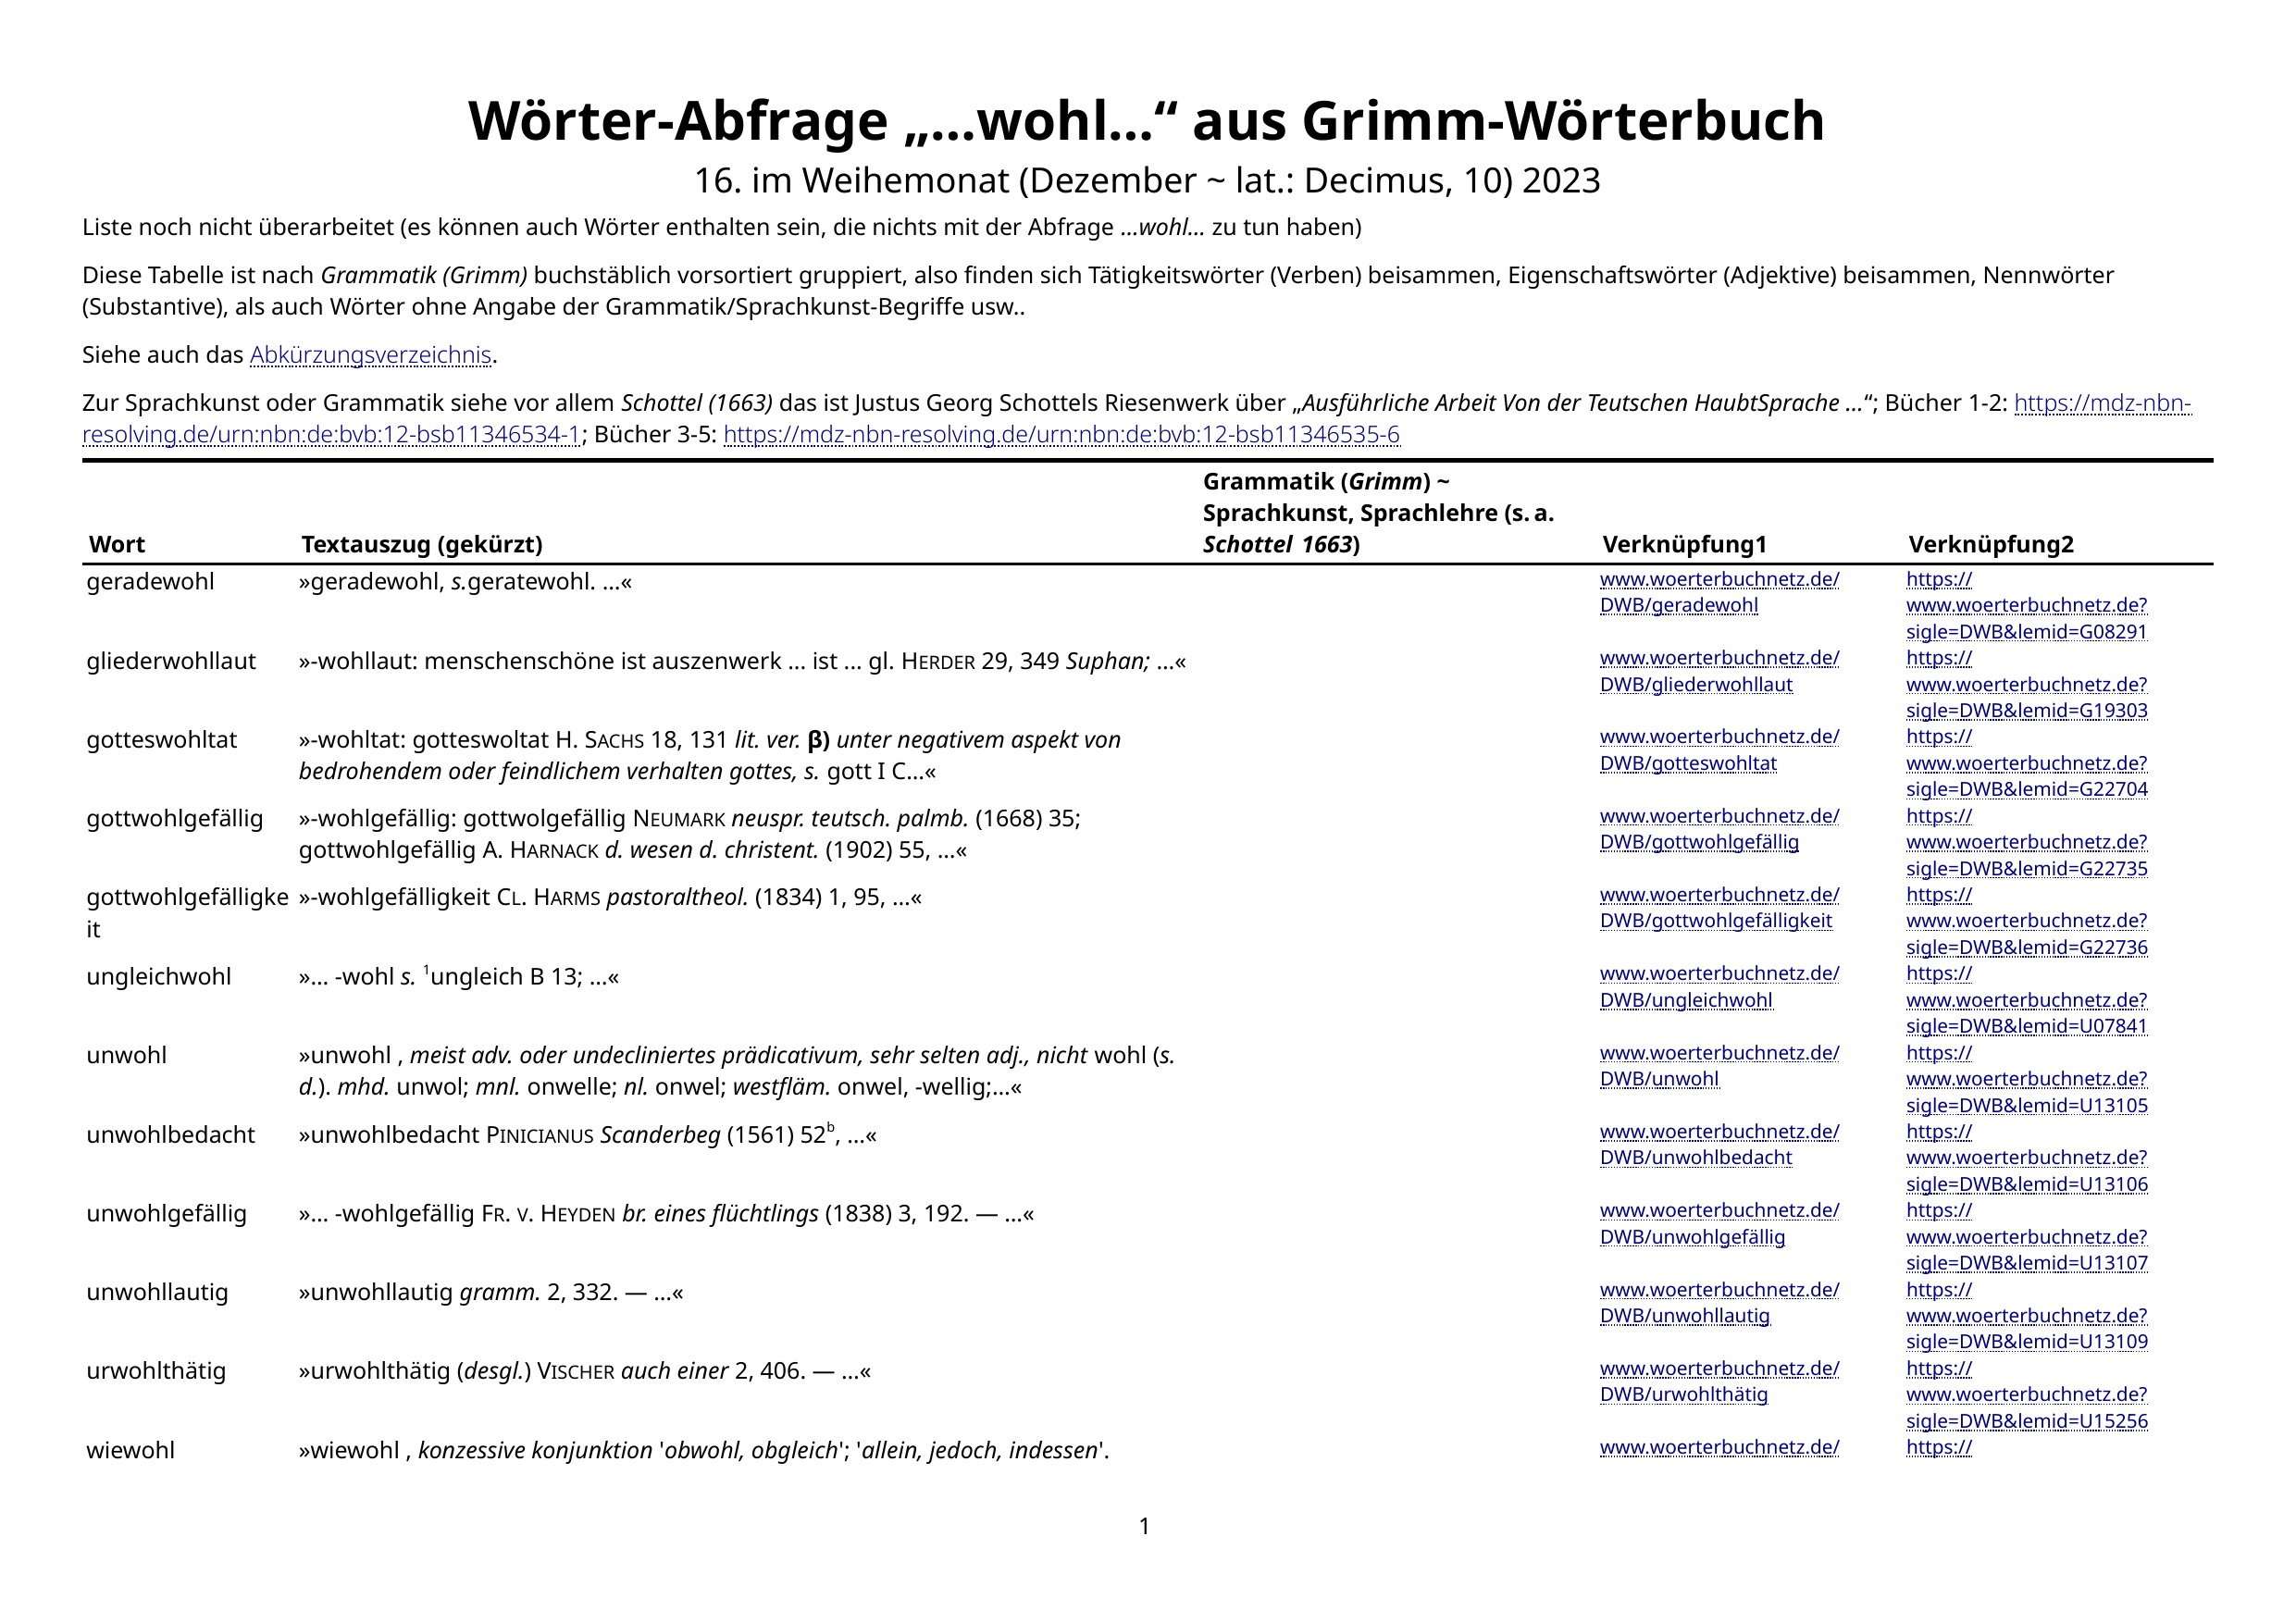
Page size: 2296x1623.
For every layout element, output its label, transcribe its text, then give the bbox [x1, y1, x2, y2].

table_cell https://www.woerterbuchnetz.de?sigle=DWB&lemid=G22735 [1902, 802, 2214, 881]
table_cell »-wohllaut: menschenschöne ist auszenwerk ... ist ... gl. Herder 29, 349 Suphan; …« [294, 644, 1196, 724]
table_header Wort [82, 463, 294, 563]
table_cell [1197, 960, 1595, 1039]
table_cell »-wohltat: gotteswoltat H. Sachs 18, 131 lit. ver. β) unter negativem aspekt von bedrohendem oder feindlichem verhalten gottes, s. gott I C…« [294, 724, 1196, 802]
table_cell https://www.woerterbuchnetz.de?sigle=DWB&lemid=U13105 [1902, 1039, 2214, 1118]
table_cell https://www.woerterbuchnetz.de?sigle=DWB&lemid=G22736 [1902, 881, 2214, 960]
table_cell »… -wohl s. 1ungleich B 13; …« [294, 960, 1196, 1039]
table_cell [1197, 1039, 1595, 1118]
table_cell »unwohl , meist adv. oder undecliniertes prädicativum, sehr selten adj., nicht wohl (s. d.). mhd. unwol; mnl. onwelle; nl. onwel; westfläm. onwel, -wellig;…« [294, 1039, 1196, 1118]
table_header Verknüpfung1 [1596, 463, 1902, 563]
table_cell gottwohlgefälligkeit [82, 881, 294, 960]
table_cell [1197, 1276, 1595, 1355]
table_cell »unwohllautig gramm. 2, 332. — …« [294, 1276, 1196, 1355]
table_cell www.woerterbuchnetz.de/DWB/gotteswohltat [1596, 724, 1902, 802]
table_cell gliederwohllaut [82, 644, 294, 724]
table_cell [1197, 1355, 1595, 1433]
table_cell www.woerterbuchnetz.de/DWB/gliederwohllaut [1596, 644, 1902, 724]
table_cell www.woerterbuchnetz.de/DWB/unwohlgefällig [1596, 1197, 1902, 1276]
table_cell »wiewohl , konzessive konjunktion 'obwohl, obgleich'; 'allein, jedoch, indessen'. [294, 1433, 1196, 1465]
table_cell [1197, 1197, 1595, 1276]
table_cell www.woerterbuchnetz.de/DWB/ungleichwohl [1596, 960, 1902, 1039]
text Diese Tabelle ist nach Grammatik (Grimm) buchstäblich vorsortiert gruppiert, also finden sich Tätigkeitswörter (Verben) beisammen, Eigenschaftswörter (Adjektive) beisammen, Nennwörter (Substantive), als auch Wörter ohne Angabe der Grammatik/Sprachkunst-Begriffe usw.. [81, 259, 2214, 322]
table_cell [1197, 724, 1595, 802]
table_cell www.woerterbuchnetz.de/DWB/unwohllautig [1596, 1276, 1902, 1355]
table_cell [1197, 644, 1595, 724]
table_cell https://www.woerterbuchnetz.de?sigle=DWB&lemid=G19303 [1902, 644, 2214, 724]
subtitle 16. im Weihemonat (Dezember ~ lat.: Decimus, 10) 2023 [81, 155, 2214, 203]
table_cell https://www.woerterbuchnetz.de?sigle=DWB&lemid=U13106 [1902, 1118, 2214, 1196]
table_cell urwohlthätig [82, 1355, 294, 1433]
table_cell https://www.woerterbuchnetz.de?sigle=DWB&lemid=U15256 [1902, 1355, 2214, 1433]
table_cell unwohlbedacht [82, 1118, 294, 1196]
table_cell ungleichwohl [82, 960, 294, 1039]
text Liste noch nicht überarbeitet (es können auch Wörter enthalten sein, die nichts mit der Abfrage …wohl… zu tun haben) [81, 211, 2214, 242]
table_cell https://www.woerterbuchnetz.de?sigle=DWB&lemid=G22704 [1902, 724, 2214, 802]
table_header Verknüpfung2 [1902, 463, 2214, 563]
table_cell https://www.woerterbuchnetz.de?sigle=DWB&lemid=U07841 [1902, 960, 2214, 1039]
table_cell unwohl [82, 1039, 294, 1118]
table_cell www.woerterbuchnetz.de/DWB/urwohlthätig [1596, 1355, 1902, 1433]
table_cell »-wohlgefällig: gottwolgefällig Neumark neuspr. teutsch. palmb. (1668) 35; gottwohlgefällig A. Harnack d. wesen d. christent. (1902) 55, …« [294, 802, 1196, 881]
table_cell [1197, 881, 1595, 960]
table_cell »unwohlbedacht Pinicianus Scanderbeg (1561) 52b, …« [294, 1118, 1196, 1196]
text Siehe auch das Abkürzungsverzeichnis. [81, 339, 2214, 370]
table_cell [1197, 1118, 1595, 1196]
table_cell »… -wohlgefällig Fr. v. Heyden br. eines flüchtlings (1838) 3, 192. — …« [294, 1197, 1196, 1276]
table_cell [1197, 802, 1595, 881]
table_header Textauszug (gekürzt) [294, 463, 1196, 563]
table_cell www.woerterbuchnetz.de/DWB/unwohl [1596, 1039, 1902, 1118]
table_cell https://www.woerterbuchnetz.de?sigle=DWB&lemid=U13109 [1902, 1276, 2214, 1355]
table_cell www.woerterbuchnetz.de/DWB/unwohlbedacht [1596, 1118, 1902, 1196]
table_cell [1197, 1433, 1595, 1465]
table_cell »geradewohl, s.geratewohl. …« [294, 565, 1196, 644]
table_cell unwohllautig [82, 1276, 294, 1355]
table_cell gottwohlgefällig [82, 802, 294, 881]
text Zur Sprachkunst oder Grammatik siehe vor allem Schottel (1663) das ist Justus Georg Schottels Riesenwerk über „Ausführliche Arbeit Von der Teutschen HaubtSprache …“; Bücher 1-2: https://mdz-nbn-resolving.de/urn:nbn:de:bvb:12-bsb11346534-1; Bücher 3-5: https://mdz-nbn-resolving.de/urn:nbn:de:bvb:12-bsb11346535-6 [81, 387, 2214, 450]
table_cell https:// [1902, 1433, 2214, 1465]
table_cell www.woerterbuchnetz.de/DWB/geradewohl [1596, 565, 1902, 644]
table_cell »urwohlthätig (desgl.) Vischer auch einer 2, 406. — …« [294, 1355, 1196, 1433]
table_cell gotteswohltat [82, 724, 294, 802]
table_cell www.woerterbuchnetz.de/ [1596, 1433, 1902, 1465]
table_cell www.woerterbuchnetz.de/DWB/gottwohlgefällig [1596, 802, 1902, 881]
title Wörter-Abfrage „…wohl…“ aus Grimm-Wörterbuch [81, 81, 2214, 155]
table_cell https://www.woerterbuchnetz.de?sigle=DWB&lemid=U13107 [1902, 1197, 2214, 1276]
table_cell www.woerterbuchnetz.de/DWB/gottwohlgefälligkeit [1596, 881, 1902, 960]
table_cell [1197, 565, 1595, 644]
table_header Grammatik (Grimm) ~ Sprachkunst, Sprachlehre (s. a. Schottel 1663) [1197, 463, 1595, 563]
table_cell »-wohlgefälligkeit Cl. Harms pastoraltheol. (1834) 1, 95, …« [294, 881, 1196, 960]
table_cell https://www.woerterbuchnetz.de?sigle=DWB&lemid=G08291 [1902, 565, 2214, 644]
table_cell unwohlgefällig [82, 1197, 294, 1276]
table_cell wiewohl [82, 1433, 294, 1465]
table_cell geradewohl [82, 565, 294, 644]
